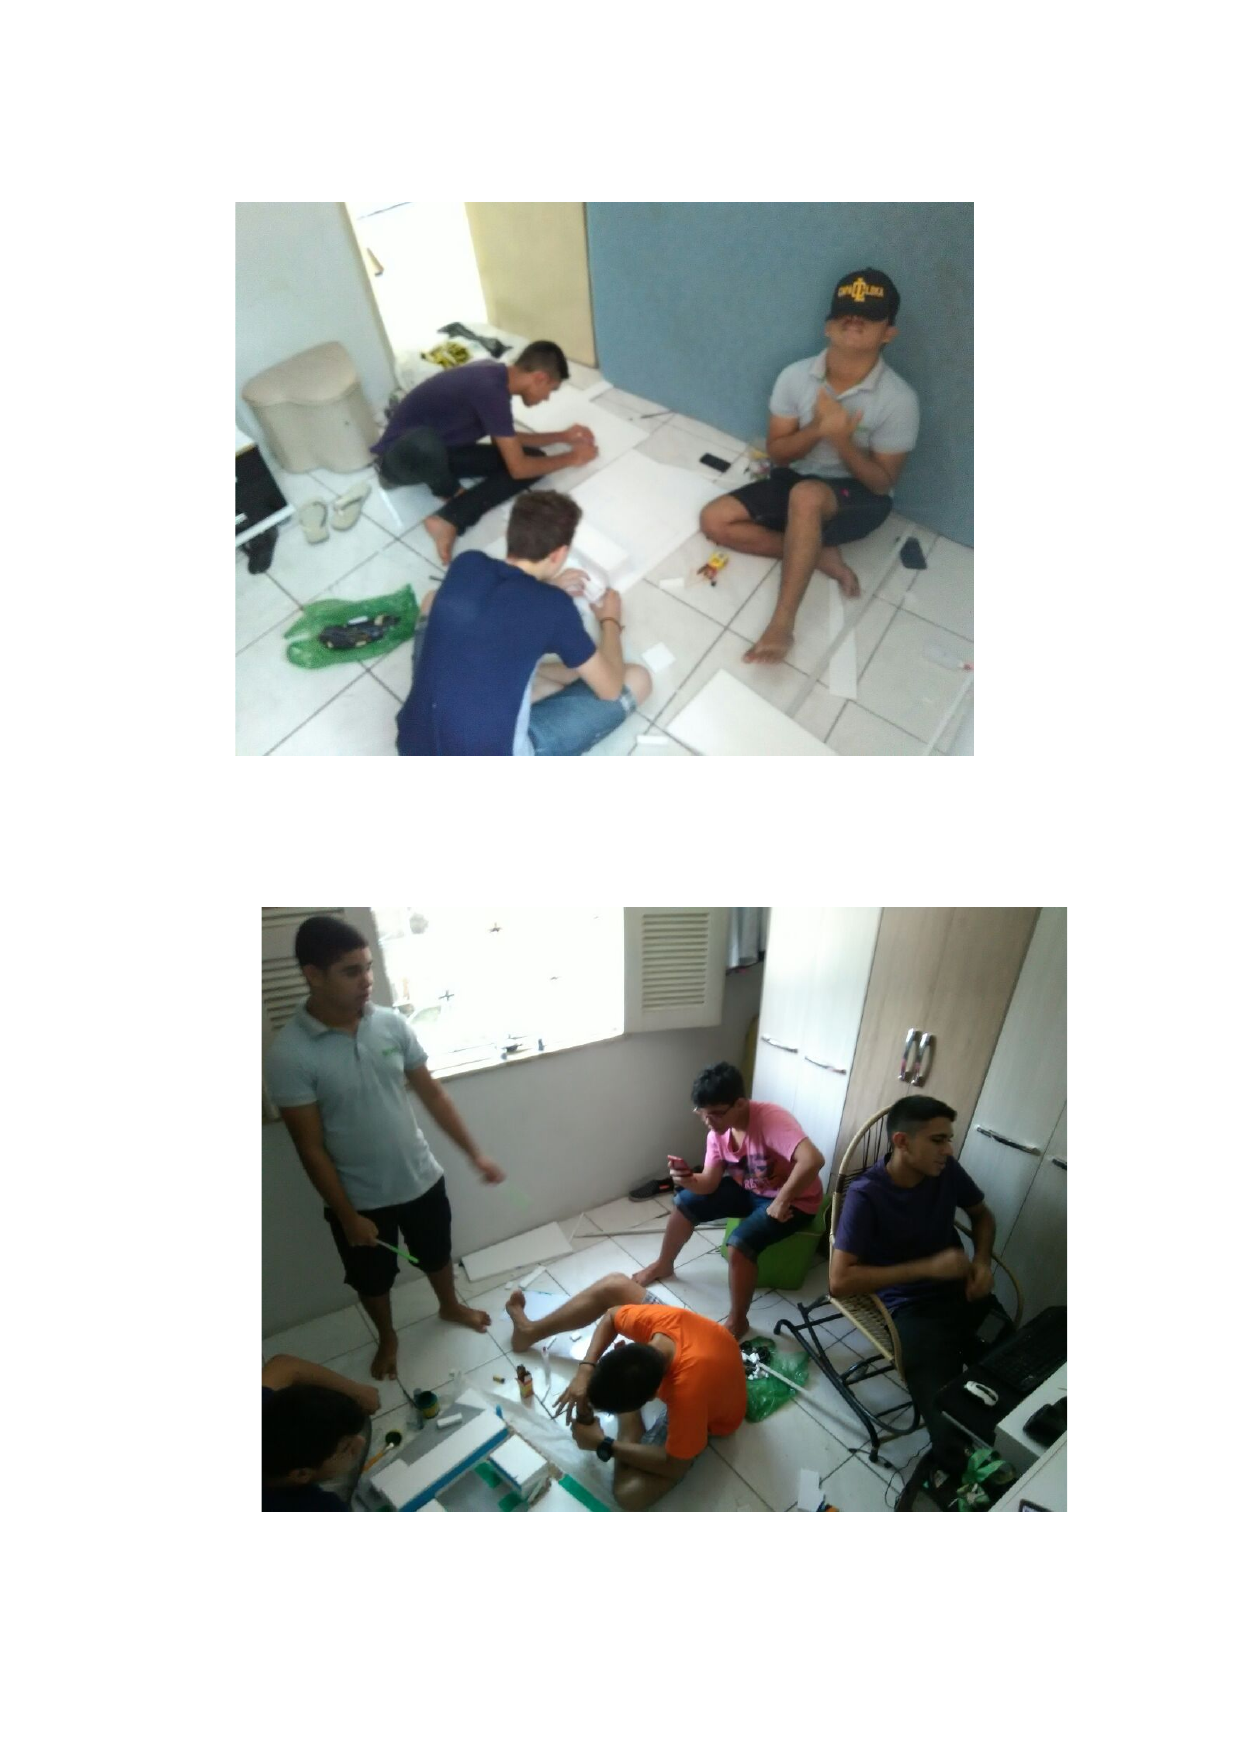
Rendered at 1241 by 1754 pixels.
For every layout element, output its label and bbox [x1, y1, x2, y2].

picture [261, 907, 1068, 1512]
picture [235, 202, 974, 756]
